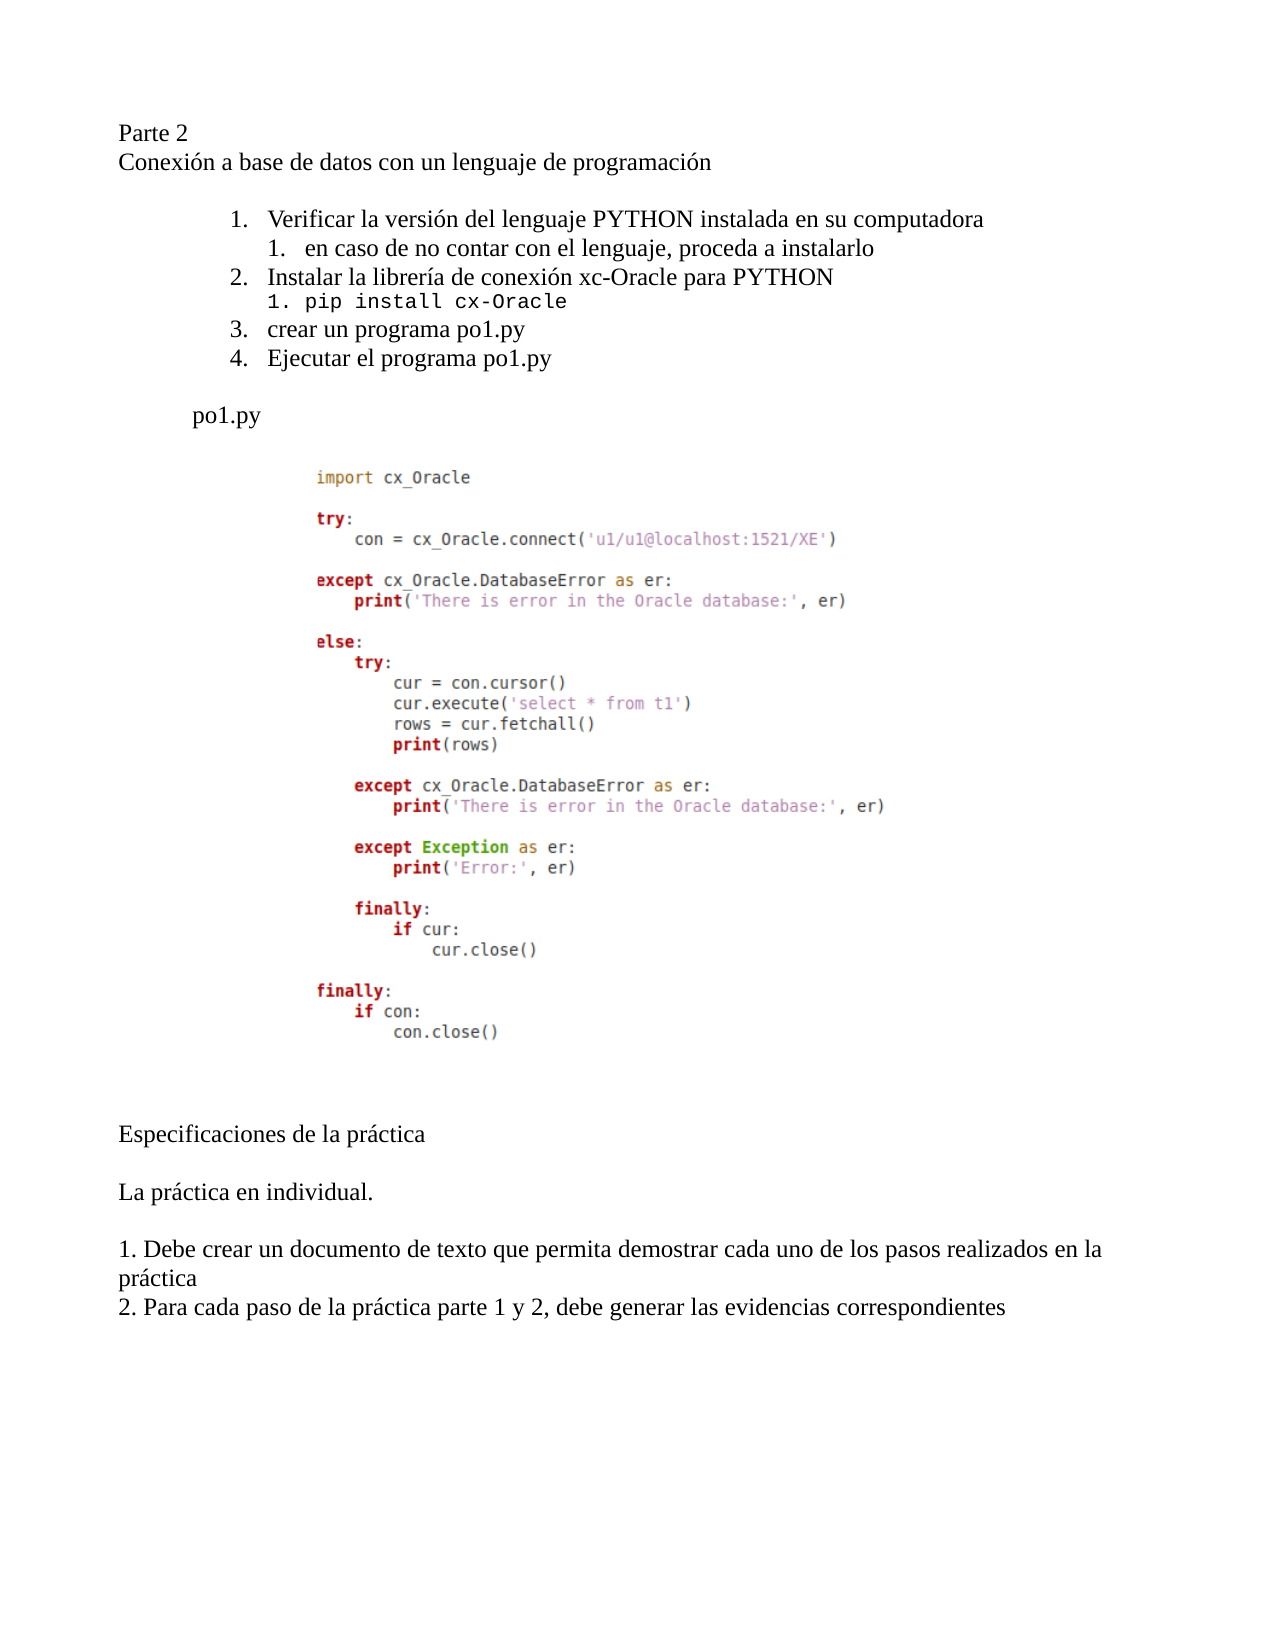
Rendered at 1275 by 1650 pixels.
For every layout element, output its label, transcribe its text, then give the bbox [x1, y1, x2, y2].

text po1.py [118, 401, 1157, 429]
text 2. Para cada paso de la práctica parte 1 y 2, debe generar las evidencias correspondientes [118, 1292, 1157, 1321]
text Parte 2 [118, 118, 1157, 147]
list Ejecutar el programa po1.py [229, 343, 1157, 372]
list en caso de no contar con el lenguaje, proceda a instalarlo [267, 233, 1157, 262]
text 1. Debe crear un documento de texto que permita demostrar cada uno de los pasos realizados en la práctica [118, 1234, 1157, 1292]
text Conexión a base de datos con un lenguaje de programación [118, 147, 1157, 176]
list crear un programa po1.py [229, 314, 1157, 343]
list pip install cx-Oracle [267, 291, 1157, 314]
picture [317, 469, 904, 1050]
text Especificaciones de la práctica [118, 1119, 1157, 1148]
list Instalar la librería de conexión xc-Oracle para PYTHON [229, 262, 1157, 291]
text La práctica en individual. [118, 1177, 1157, 1206]
list Verificar la versión del lenguaje PYTHON instalada en su computadora [229, 204, 1157, 233]
